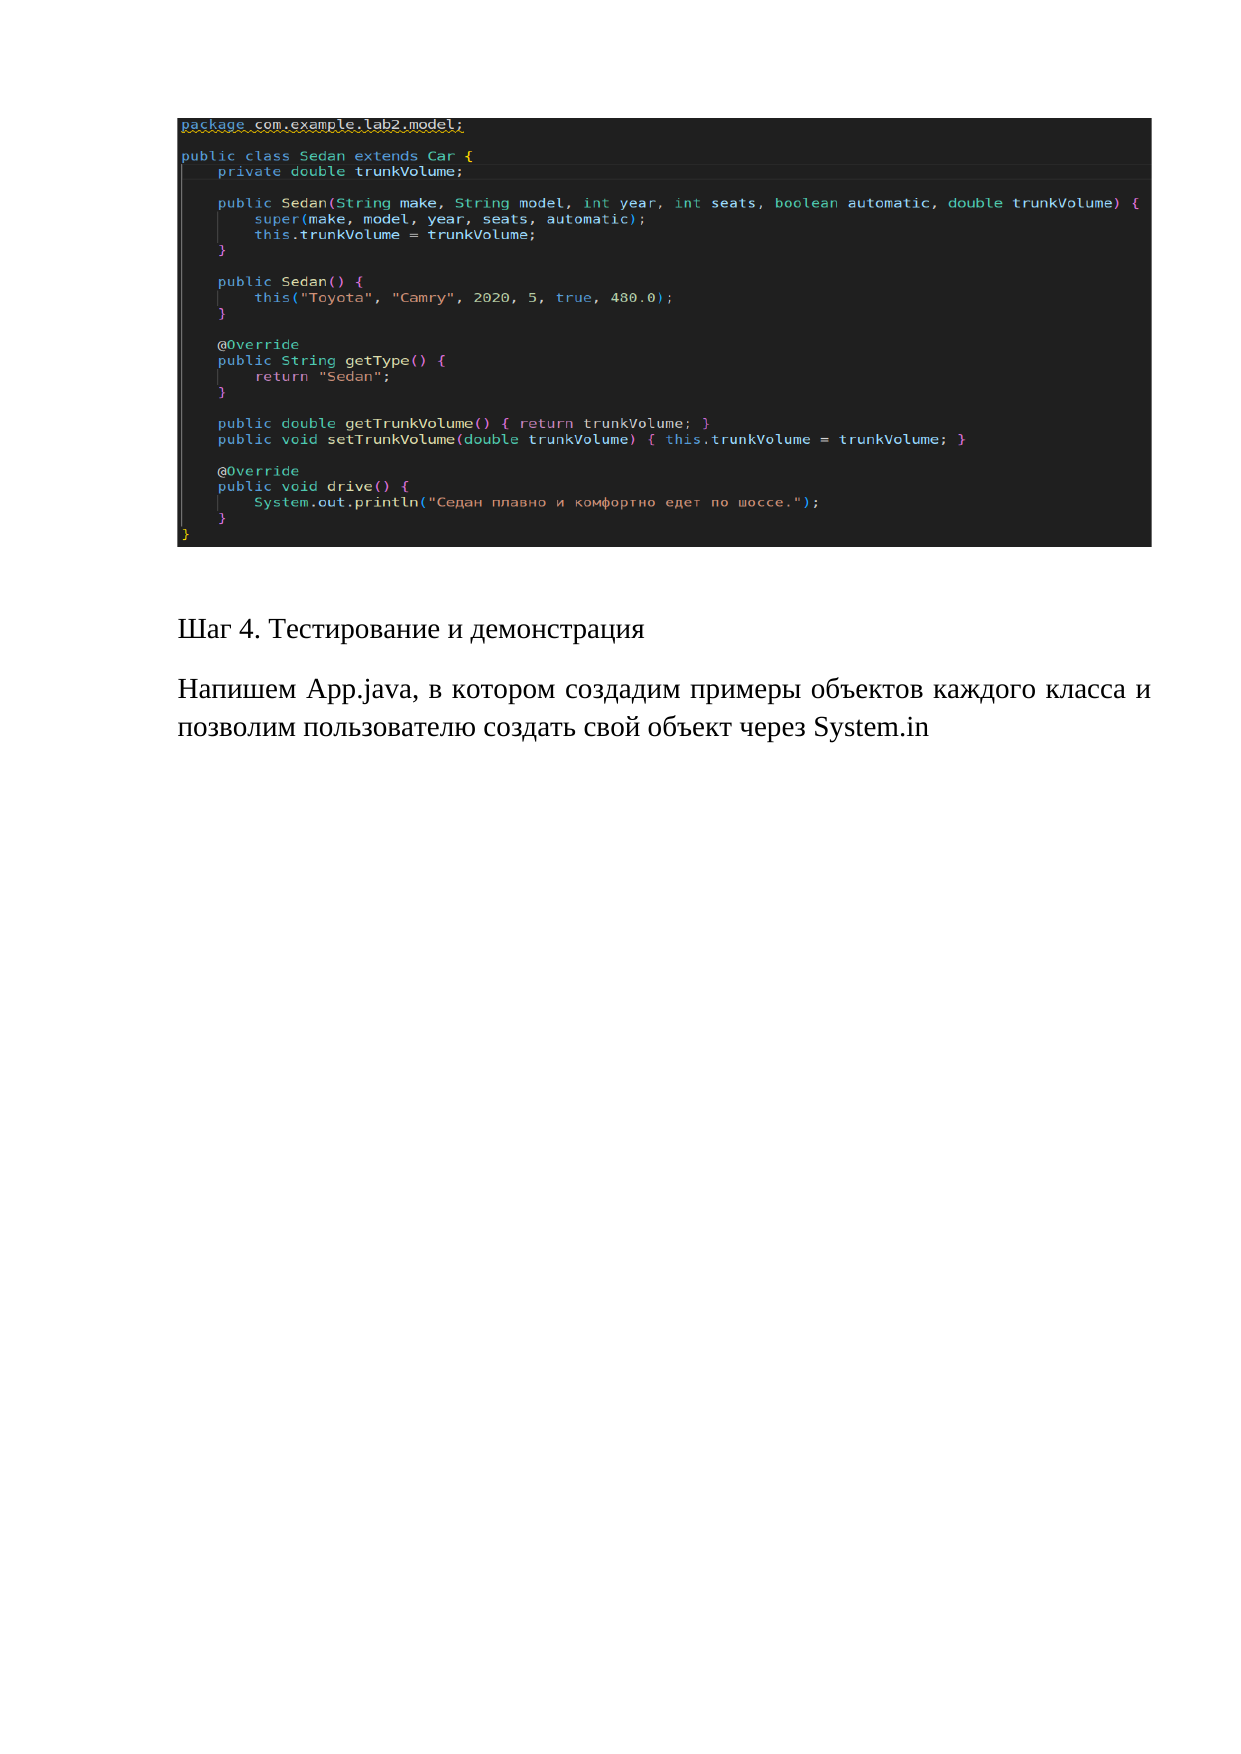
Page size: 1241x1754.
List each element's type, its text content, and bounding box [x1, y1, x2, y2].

picture [177, 118, 1152, 547]
text Шаг 4. Тестирование и демонстрация [177, 611, 1152, 645]
text Напишем App.java, в котором создадим примеры объектов каждого класса и позволим пользователю создать свой объект через System.in [177, 671, 1152, 743]
